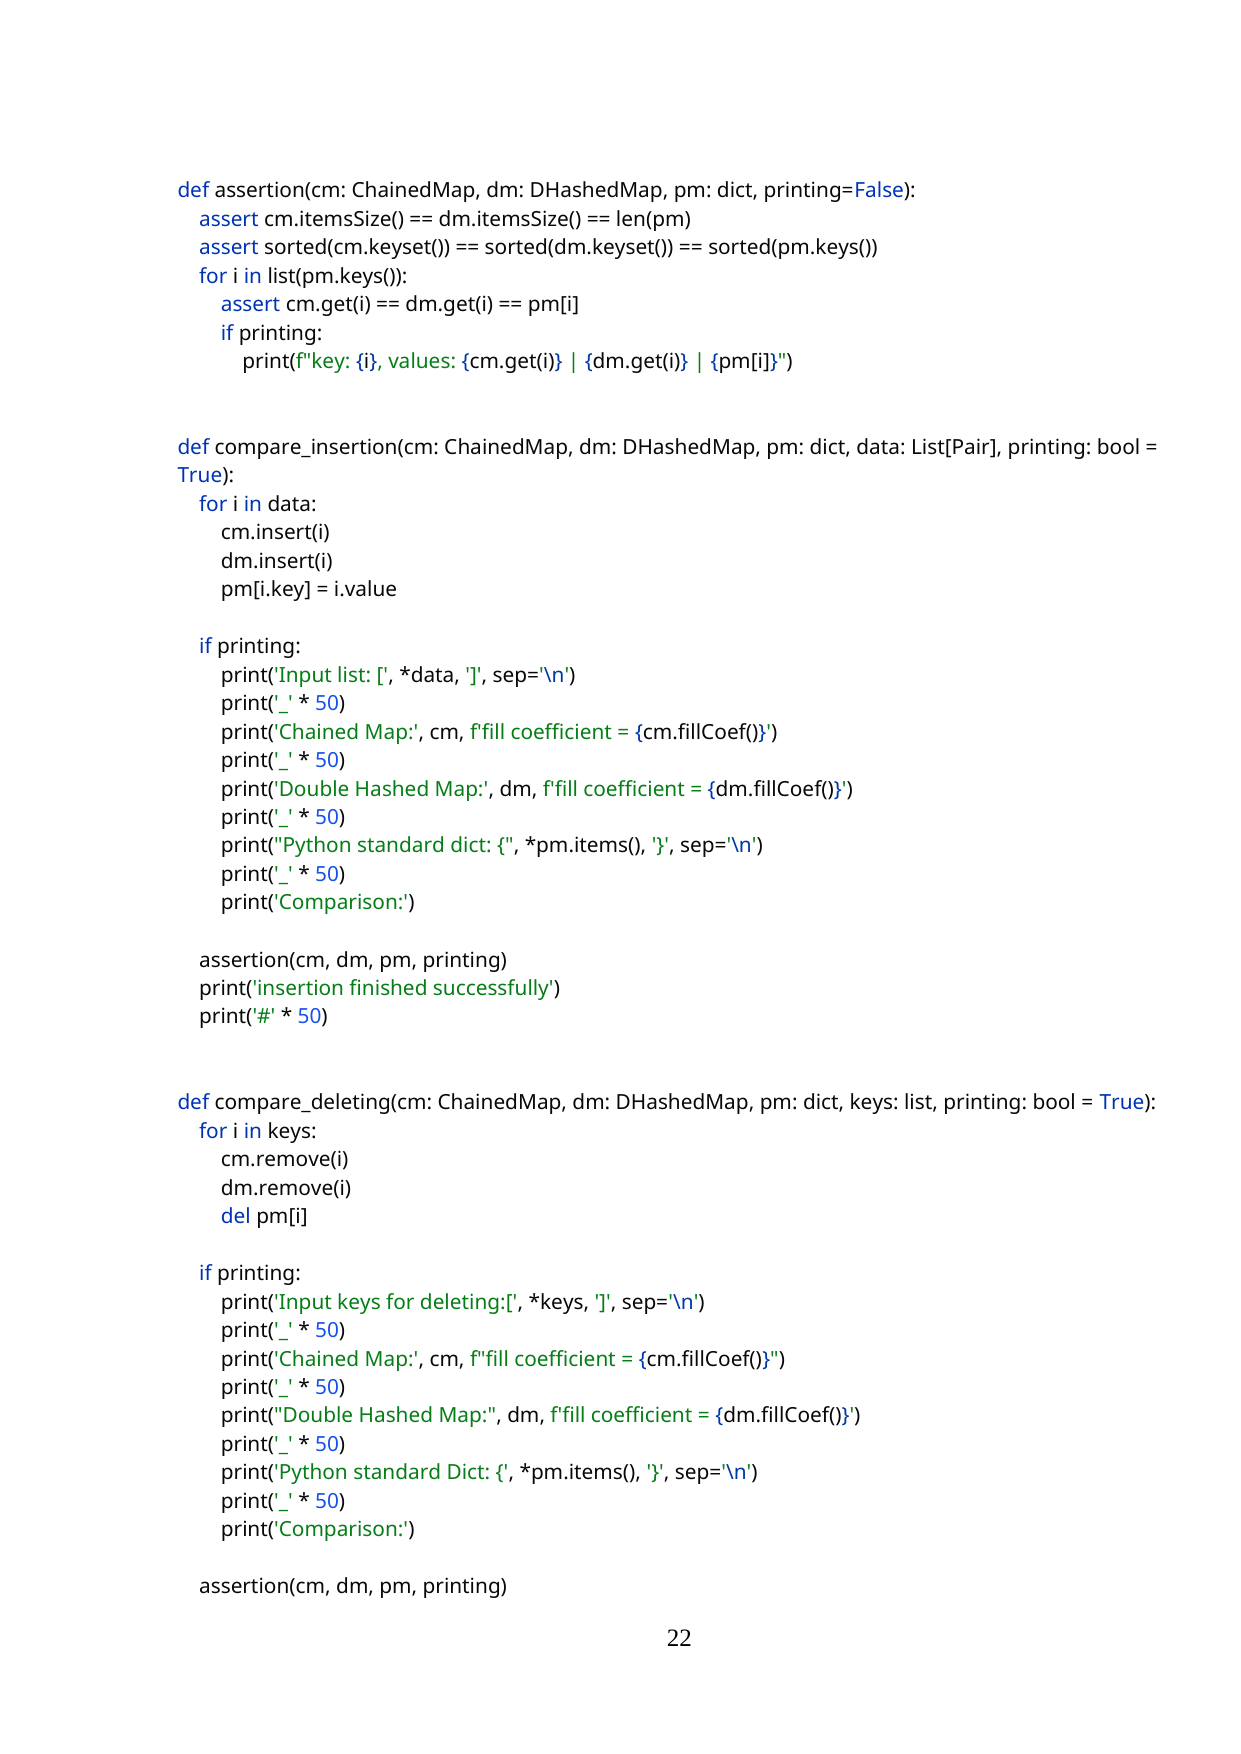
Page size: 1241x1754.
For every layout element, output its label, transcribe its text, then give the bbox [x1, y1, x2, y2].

text def assertion(cm: ChainedMap, dm: DHashedMap, pm: dict, printing=False): assert cm.itemsSize() == dm.itemsSize() == len(pm) assert sorted(cm.keyset()) == sorted(dm.keyset()) == sorted(pm.keys()) for i in list(pm.keys()): assert cm.get(i) == dm.get(i) == pm[i] if printing: print(f"key: {i}, values: {cm.get(i)} | {dm.get(i)} | {pm[i]}") def compare_insertion(cm: ChainedMap, dm: DHashedMap, pm: dict, data: List[Pair], printing: bool = True): for i in data: cm.insert(i) dm.insert(i) pm[i.key] = i.value if printing: print('Input list: [', *data, ']', sep='\n') print('_' * 50) print('Chained Map:', cm, f'fill coefficient = {cm.fillCoef()}') print('_' * 50) print('Double Hashed Map:', dm, f'fill coefficient = {dm.fillCoef()}') print('_' * 50) print("Python standard dict: {", *pm.items(), '}', sep='\n') print('_' * 50) print('Comparison:') assertion(cm, dm, pm, printing) print('insertion finished successfully') print('#' * 50) def compare_deleting(cm: ChainedMap, dm: DHashedMap, pm: dict, keys: list, printing: bool = True): for i in keys: cm.remove(i) dm.remove(i) del pm[i] if printing: print('Input keys for deleting:[', *keys, ']', sep='\n') print('_' * 50) print('Chained Map:', cm, f"fill coefficient = {cm.fillCoef()}") print('_' * 50) print("Double Hashed Map:", dm, f'fill coefficient = {dm.fillCoef()}') print('_' * 50) print('Python standard Dict: {', *pm.items(), '}', sep='\n') print('_' * 50) print('Comparison:') assertion(cm, dm, pm, printing) [177, 118, 1181, 1600]
